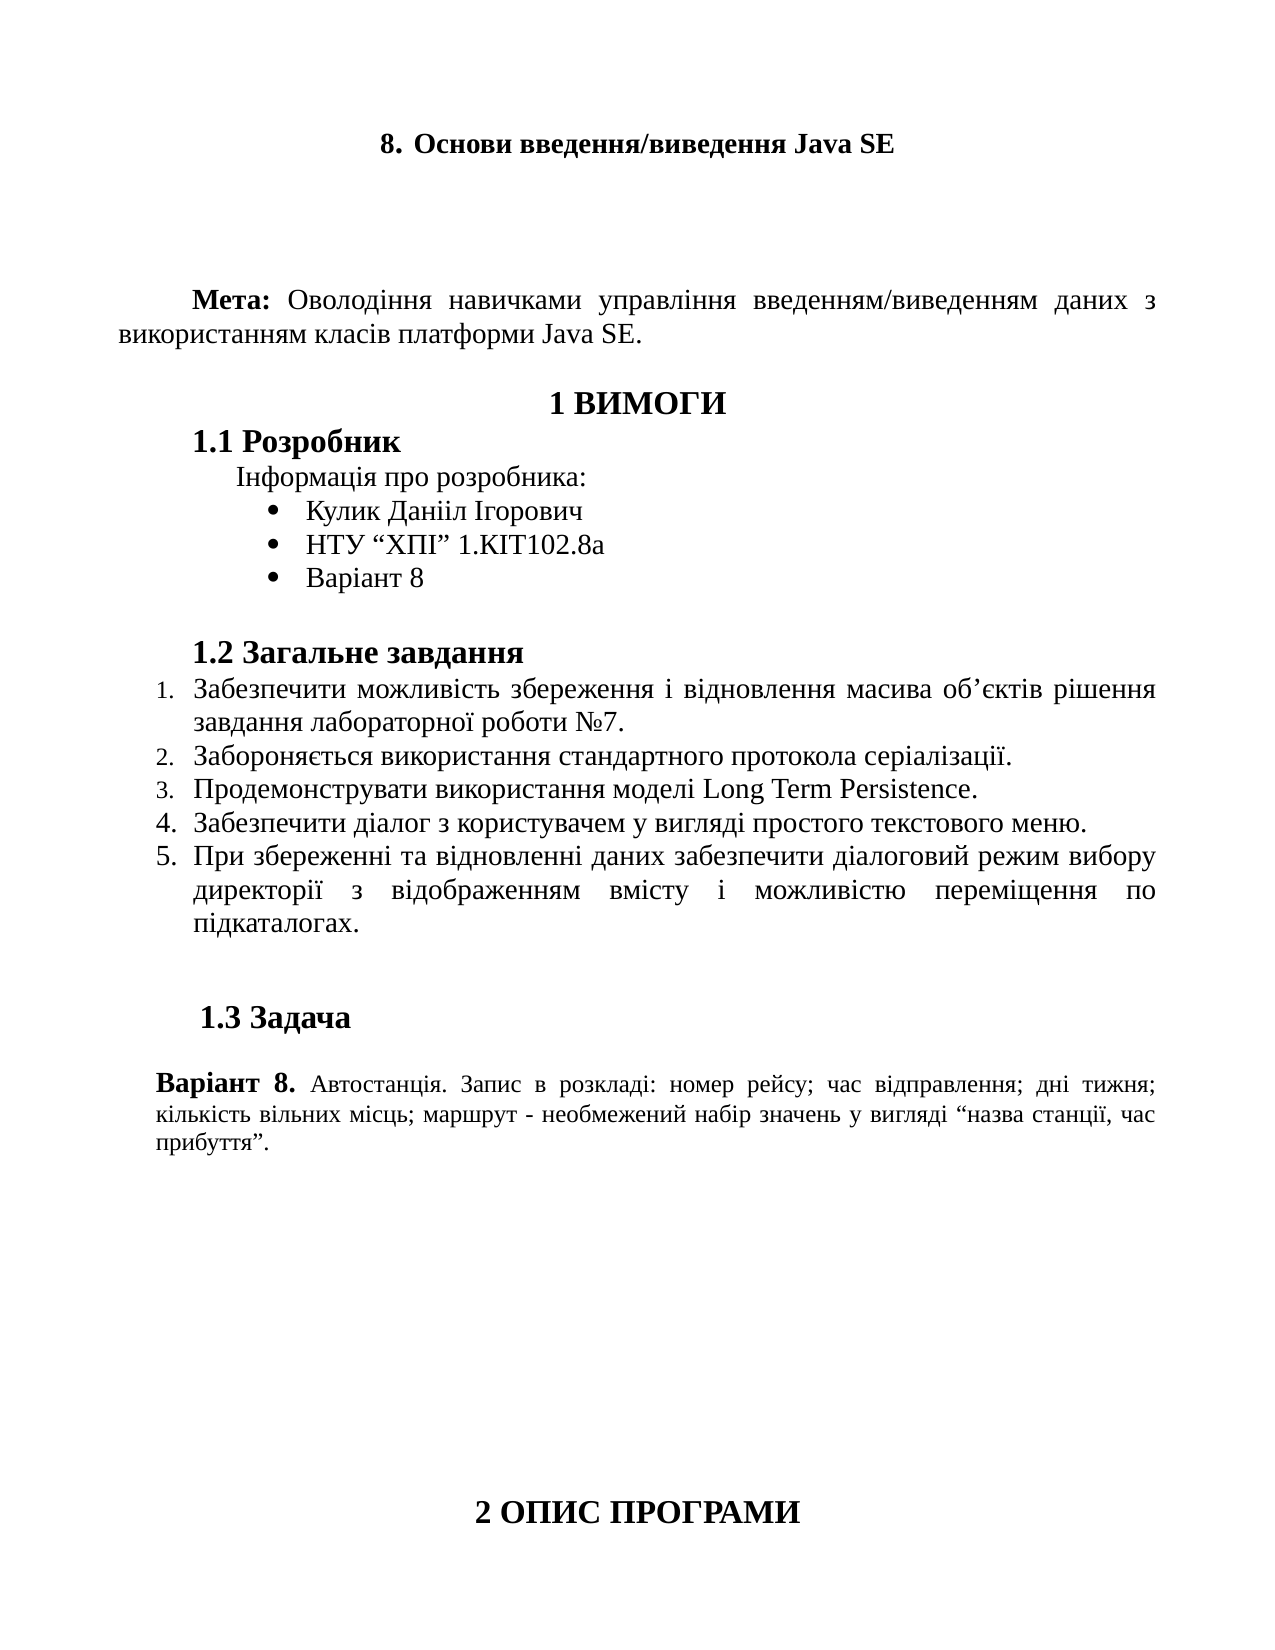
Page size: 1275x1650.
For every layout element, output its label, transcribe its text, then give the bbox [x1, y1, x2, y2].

subtitle 8. Основи введення/виведення Java SE [118, 118, 1157, 161]
text 1.2 Загальне завдання [192, 594, 1157, 671]
text Мета: Оволодіння навичками управління введенням/виведенням даних з використанням класів платформи Java SE. [118, 282, 1157, 349]
text Інформація про розробника: [118, 459, 1157, 493]
list Забороняється використання стандартного протокола серіалізації. [156, 738, 1157, 771]
list Забезпечити можливість збереження і відновлення масива об’єктів рішення завдання лабораторної роботи №7. [156, 671, 1157, 738]
list Варіант 8 [268, 560, 1157, 594]
list НТУ “ХПІ” 1.КІТ102.8а [268, 527, 1157, 560]
text 1 ВИМОГИ [118, 349, 1157, 421]
list Продемонструвати використання моделі Long Term Persistence. [156, 771, 1157, 805]
list Кулик Данііл Ігорович [268, 493, 1157, 527]
list При збереженні та відновленні даних забезпечити діалоговий режим вибору директорії з відображенням вмісту і можливістю переміщення по підкаталогах. [156, 838, 1157, 939]
text 1.1 Розробник [118, 421, 1157, 459]
text 1.3 Задача [118, 964, 1157, 1036]
list Забезпечити діалог з користувачем у вигляді простого текстового меню. [156, 805, 1157, 838]
text Варіант 8. Автостанція. Запис в розкладі: номер рейсу; час відправлення; дні тижня; кількість вільних місць; маршрут - необмежений набір значень у вигляді “назва станції, час прибуття”. [156, 1065, 1157, 1156]
text 2 ОПИС ПРОГРАМИ [118, 1492, 1157, 1530]
